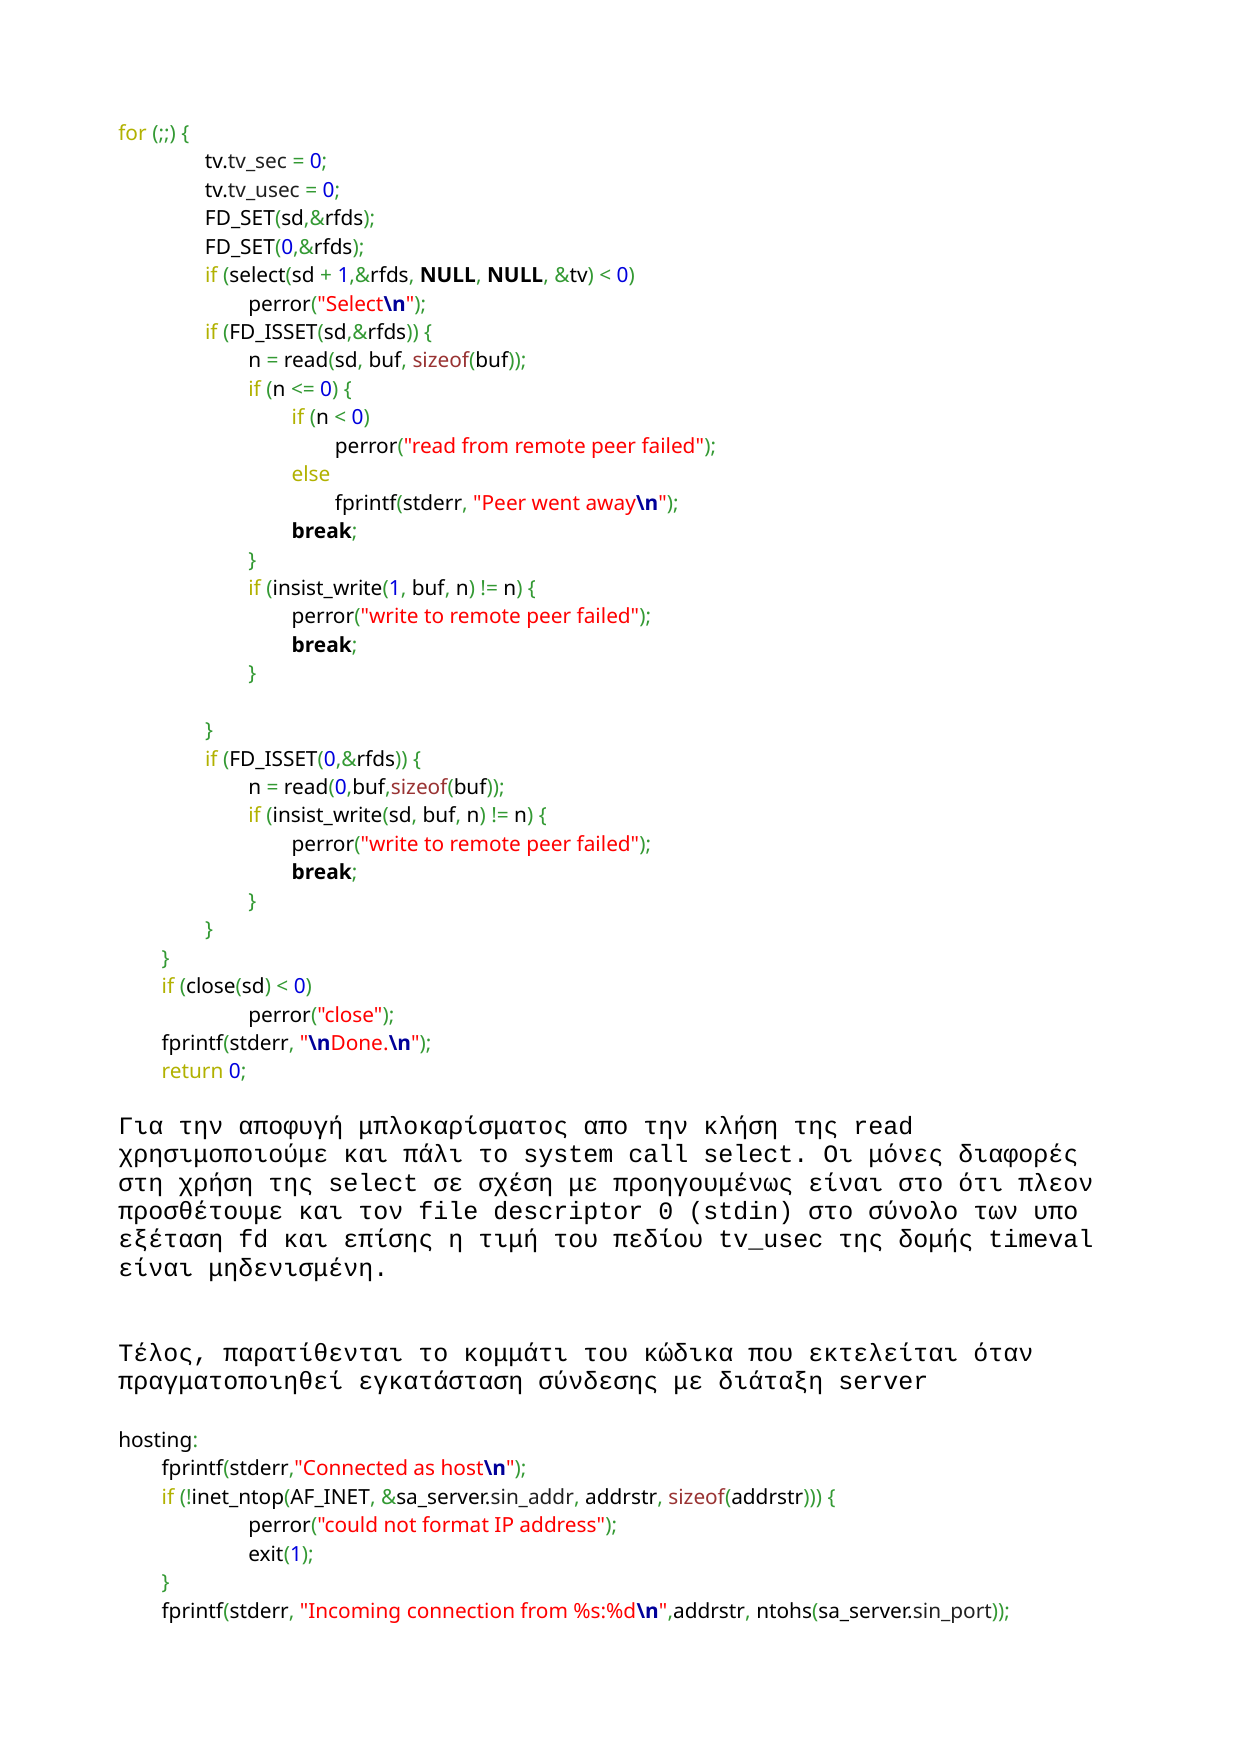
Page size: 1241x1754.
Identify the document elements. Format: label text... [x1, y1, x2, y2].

text tv.tv_usec = 0; [118, 175, 1122, 203]
text fprintf(stderr, "\nDone.\n"); [118, 1028, 1122, 1057]
text } [118, 886, 1122, 914]
text if (insist_write(sd, buf, n) != n) { [118, 801, 1122, 829]
text if (close(sd) < 0) [118, 971, 1122, 1000]
text if (select(sd + 1,&rfds, NULL, NULL, &tv) < 0) [118, 260, 1122, 289]
text hosting: [118, 1425, 1122, 1453]
text FD_SET(0,&rfds); [118, 232, 1122, 260]
text perror("write to remote peer failed"); [118, 602, 1122, 630]
text n = read(sd, buf, sizeof(buf)); [118, 346, 1122, 374]
text if (n <= 0) { [118, 374, 1122, 402]
text } [118, 545, 1122, 573]
text return 0; [118, 1057, 1122, 1085]
text perror("close"); [118, 1000, 1122, 1028]
text if (n < 0) [118, 402, 1122, 431]
text exit(1); [118, 1539, 1122, 1567]
text if (FD_ISSET(sd,&rfds)) { [118, 317, 1122, 346]
text fprintf(stderr,"Connected as host\n"); [118, 1453, 1122, 1482]
text } [118, 658, 1122, 687]
text Για την αποφυγή μπλοκαρίσματος απο την κλήση της read χρησιμοποιούμε και πάλι το system call select. Οι μόνες διαφορές στη χρήση της select σε σχέση με προηγουμένως είναι στο ότι πλεον προσθέτουμε και τον file descriptor 0 (stdin) στο σύνολο των υπο εξέταση fd και επίσης η τιμή του πεδίου tv_usec της δομής timeval είναι μηδενισμένη. [118, 1113, 1122, 1283]
text if (!inet_ntop(AF_INET, &sa_server.sin_addr, addrstr, sizeof(addrstr))) { [118, 1482, 1122, 1510]
text } [118, 715, 1122, 744]
text n = read(0,buf,sizeof(buf)); [118, 772, 1122, 801]
text if (FD_ISSET(0,&rfds)) { [118, 744, 1122, 772]
text } [118, 914, 1122, 943]
text perror("could not format IP address"); [118, 1510, 1122, 1539]
text perror("write to remote peer failed"); [118, 829, 1122, 857]
text fprintf(stderr, "Peer went away\n"); [118, 488, 1122, 516]
text break; [118, 857, 1122, 886]
text perror("read from remote peer failed"); [118, 431, 1122, 459]
text if (insist_write(1, buf, n) != n) { [118, 573, 1122, 602]
text Τέλος, παρατίθενται το κομμάτι του κώδικα που εκτελείται όταν πραγματοποιηθεί εγκατάσταση σύνδεσης με διάταξη server [118, 1340, 1122, 1397]
text break; [118, 516, 1122, 545]
text fprintf(stderr, "Incoming connection from %s:%d\n",addrstr, ntohs(sa_server.sin_port)); [118, 1596, 1122, 1624]
text perror("Select\n"); [118, 289, 1122, 317]
text tv.tv_sec = 0; [118, 147, 1122, 175]
text } [118, 1567, 1122, 1596]
text for (;;) { [118, 118, 1122, 147]
text else [118, 459, 1122, 488]
text } [118, 943, 1122, 971]
text break; [118, 630, 1122, 658]
text FD_SET(sd,&rfds); [118, 203, 1122, 232]
